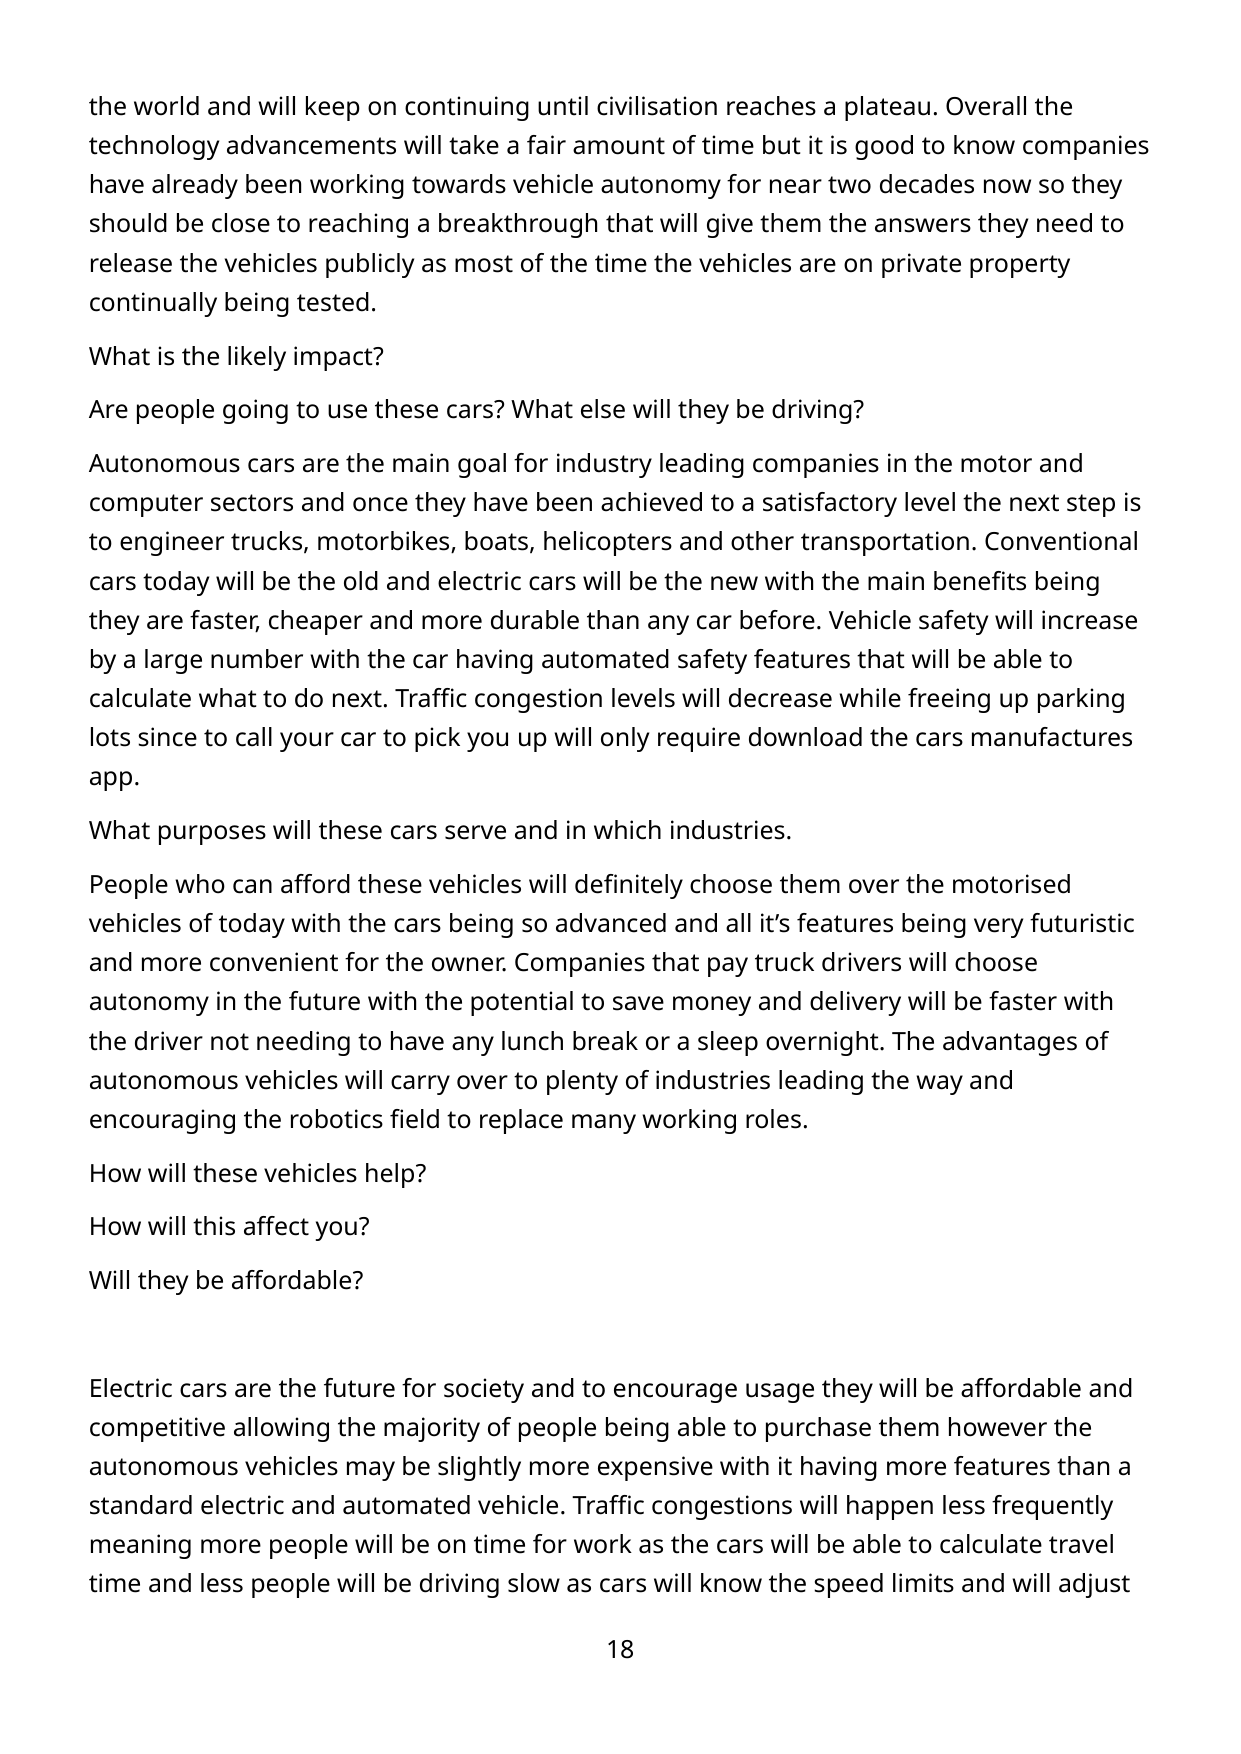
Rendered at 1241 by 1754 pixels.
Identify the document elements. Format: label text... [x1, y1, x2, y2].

text What purposes will these cars serve and in which industries. [88, 813, 1152, 847]
text Electric cars are the future for society and to encourage usage they will be affordable and competitive allowing the majority of people being able to purchase them however the autonomous vehicles may be slightly more expensive with it having more features than a standard electric and automated vehicle. Traffic congestions will happen less frequently meaning more people will be on time for work as the cars will be able to calculate travel time and less people will be driving slow as cars will know the speed limits and will adjust [88, 1370, 1152, 1600]
text How will this affect you? [88, 1209, 1152, 1243]
text People who can afford these vehicles will definitely choose them over the motorised vehicles of today with the cars being so advanced and all it’s features being very futuristic and more convenient for the owner. Companies that pay truck drivers will choose autonomy in the future with the potential to save money and delivery will be faster with the driver not needing to have any lunch break or a sleep overnight. The advantages of autonomous vehicles will carry over to plenty of industries leading the way and encouraging the robotics field to replace many working roles. [88, 866, 1152, 1136]
text What is the likely impact? [88, 338, 1152, 372]
text Are people going to use these cars? What else will they be driving? [88, 392, 1152, 426]
text the world and will keep on continuing until civilisation reaches a plateau. Overall the technology advancements will take a fair amount of time but it is good to know companies have already been working towards vehicle autonomy for near two decades now so they should be close to reaching a breakthrough that will give them the answers they need to release the vehicles publicly as most of the time the vehicles are on private property continually being tested. [88, 88, 1152, 318]
text How will these vehicles help? [88, 1155, 1152, 1189]
text Will they be affordable? [88, 1263, 1152, 1297]
text Autonomous cars are the main goal for industry leading companies in the motor and computer sectors and once they have been achieved to a satisfactory level the next step is to engineer trucks, motorbikes, boats, helicopters and other transportation. Conventional cars today will be the old and electric cars will be the new with the main benefits being they are faster, cheaper and more durable than any car before. Vehicle safety will increase by a large number with the car having automated safety features that will be able to calculate what to do next. Traffic congestion levels will decrease while freeing up parking lots since to call your car to pick you up will only require download the cars manufactures app. [88, 446, 1152, 793]
